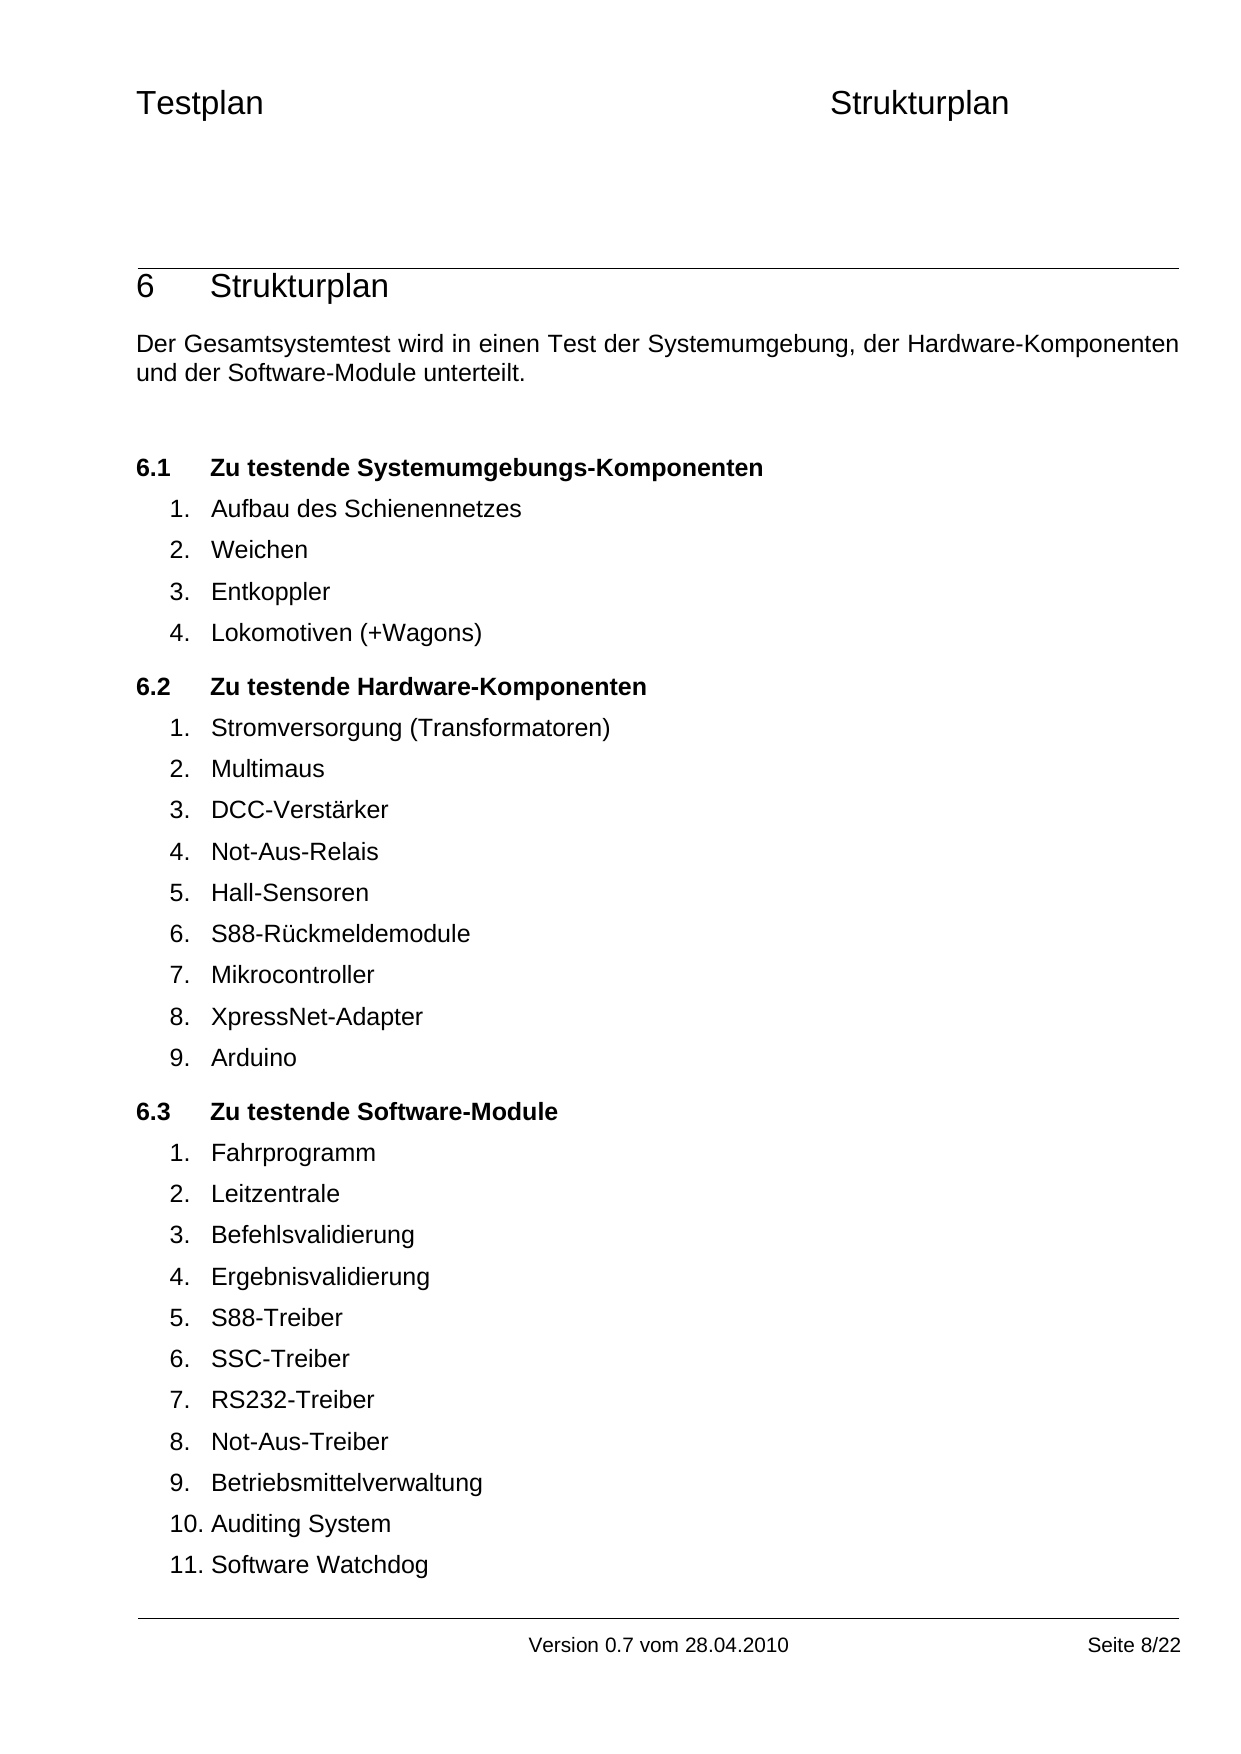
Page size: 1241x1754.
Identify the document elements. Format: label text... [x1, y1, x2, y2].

list S88-Rückmeldemodule [162, 919, 1181, 948]
list Multimaus [162, 754, 1181, 783]
list Not-Aus-Treiber [162, 1427, 1181, 1456]
subtitle Zu testende Systemumgebungs-Komponenten [136, 453, 1181, 482]
list Entkoppler [162, 577, 1181, 606]
list Not-Aus-Relais [162, 837, 1181, 866]
list Weichen [162, 536, 1181, 564]
list Auditing System [162, 1509, 1181, 1538]
list Stromversorgung (Transformatoren) [162, 713, 1181, 742]
list XpressNet-Adapter [162, 1002, 1181, 1031]
list Ergebnisvalidierung [162, 1262, 1181, 1291]
list Aufbau des Schienennetzes [162, 494, 1181, 523]
subtitle Strukturplan [331, 289, 1181, 304]
list S88-Treiber [162, 1303, 1181, 1332]
subtitle Zu testende Software-Module [136, 1097, 1181, 1126]
list Befehlsvalidierung [162, 1221, 1181, 1249]
list SSC-Treiber [162, 1344, 1181, 1373]
list Arduino [162, 1043, 1181, 1072]
list Fahrprogramm [162, 1138, 1181, 1167]
list DCC-Verstärker [162, 796, 1181, 824]
list RS232-Treiber [162, 1386, 1181, 1414]
list Leitzentrale [162, 1179, 1181, 1208]
list Lokomotiven (+Wagons) [162, 618, 1181, 647]
list Hall-Sensoren [162, 878, 1181, 907]
list Betriebsmittelverwaltung [162, 1468, 1181, 1497]
list Mikrocontroller [162, 961, 1181, 989]
subtitle Strukturplan [136, 289, 328, 304]
text Der Gesamtsystemtest wird in einen Test der Systemumgebung, der Hardware-Komponenten und der Software-Module unterteilt. [136, 329, 1181, 387]
subtitle Zu testende Hardware-Komponenten [136, 672, 1181, 701]
list Software Watchdog [162, 1551, 1181, 1579]
